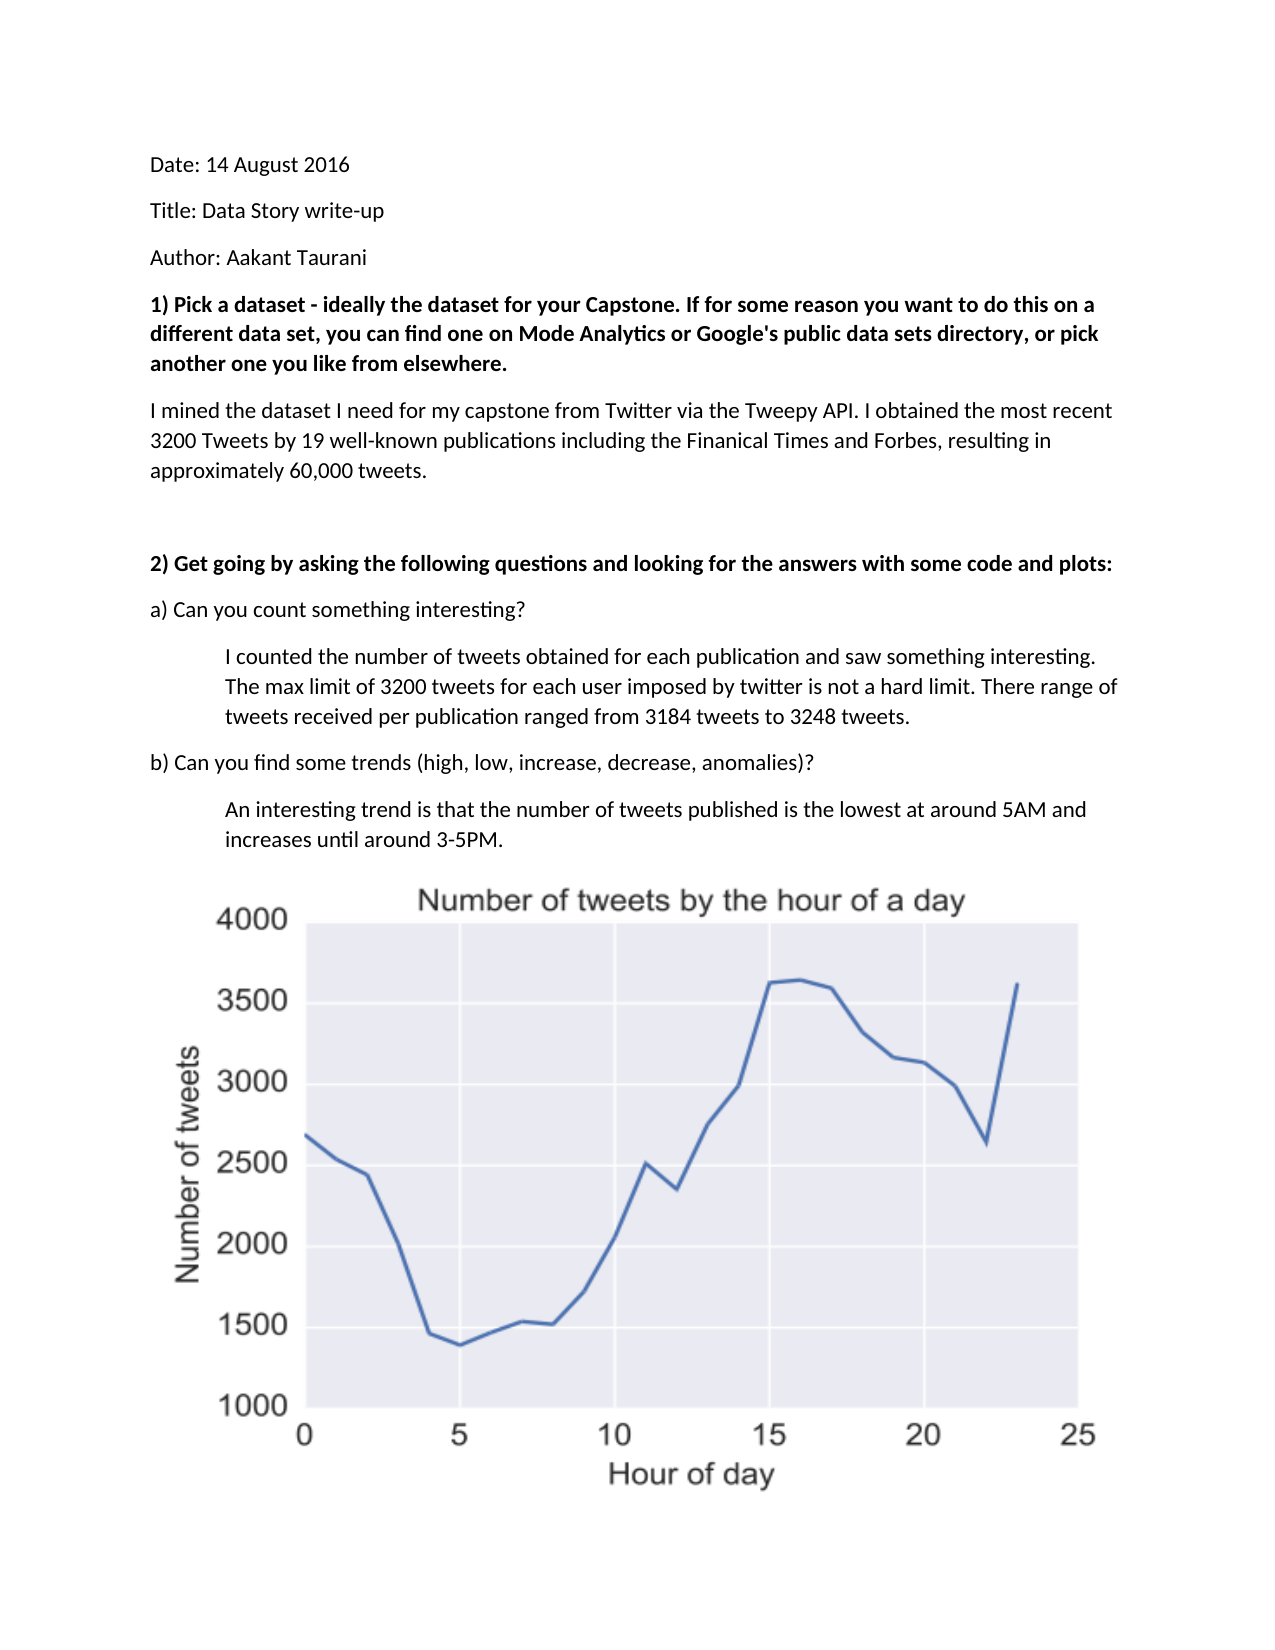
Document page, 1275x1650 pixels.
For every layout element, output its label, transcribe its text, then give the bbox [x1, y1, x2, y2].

text I counted the number of tweets obtained for each publication and saw something interesting. The max limit of 3200 tweets for each user imposed by twitter is not a hard limit. There range of tweets received per publication ranged from 3184 tweets to 3248 tweets. [225, 642, 1125, 730]
text Date: 14 August 2016 [150, 150, 1125, 178]
text 2) Get going by asking the following questions and looking for the answers with some code and plots: [150, 549, 1125, 577]
text I mined the dataset I need for my capstone from Twitter via the Tweepy API. I obtained the most recent 3200 Tweets by 19 well-known publications including the Finanical Times and Forbes, resulting in approximately 60,000 tweets. [150, 396, 1125, 484]
text 1) Pick a dataset - ideally the dataset for your Capstone. If for some reason you want to do this on a different data set, you can find one on Mode Analytics or Google's public data sets directory, or pick another one you like from elsewhere. [150, 290, 1125, 377]
text b) Can you find some trends (high, low, increase, decrease, anomalies)? [150, 748, 1125, 776]
text Author: Aakant Taurani [150, 243, 1125, 271]
text An interesting trend is that the number of tweets published is the lowest at around 5AM and increases until around 3-5PM. [225, 795, 1125, 853]
text Title: Data Story write-up [150, 197, 1125, 224]
text a) Can you count something interesting? [150, 596, 1125, 623]
picture [159, 873, 1111, 1505]
